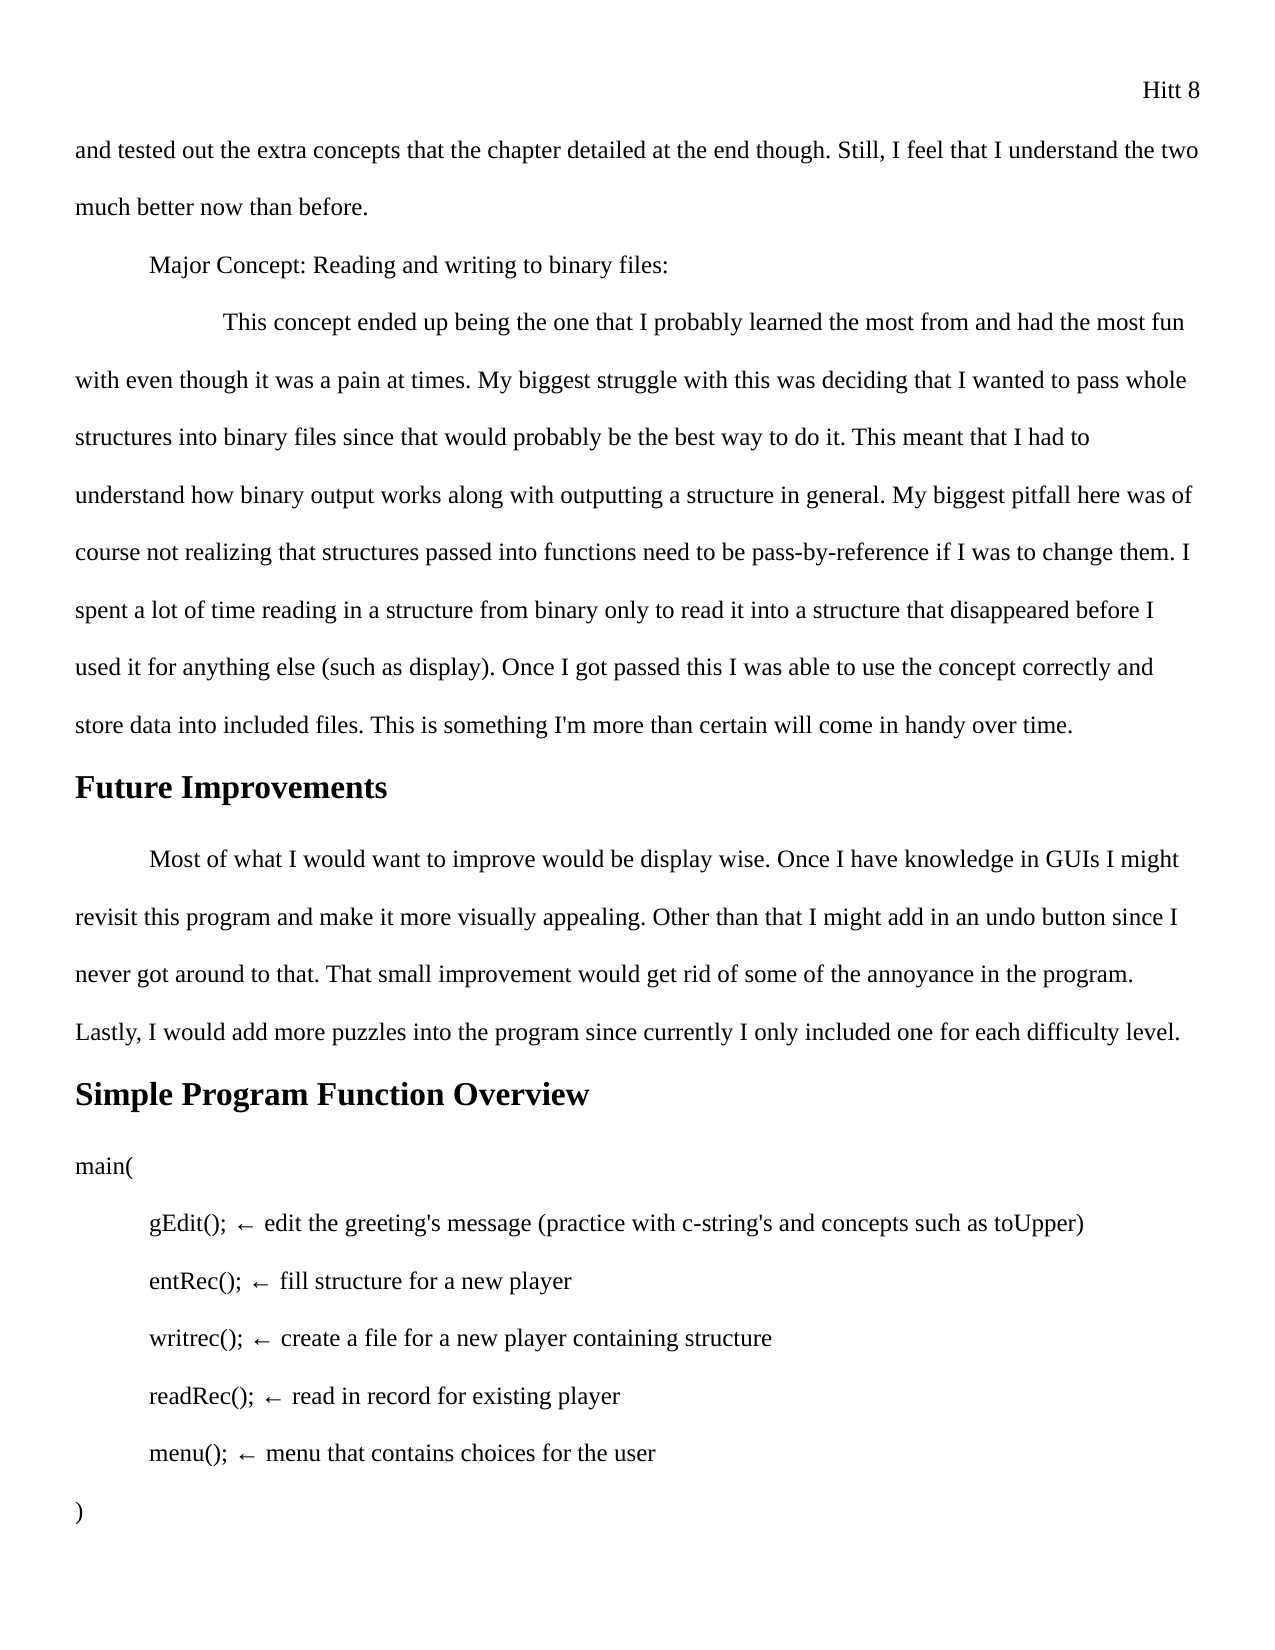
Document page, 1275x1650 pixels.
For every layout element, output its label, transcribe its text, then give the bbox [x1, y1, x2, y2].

text gEdit(); ← edit the greeting's message (practice with c-string's and concepts such as toUpper) [75, 1208, 1200, 1237]
text This concept ended up being the one that I probably learned the most from and had the most fun with even though it was a pain at times. My biggest struggle with this was deciding that I wanted to pass whole structures into binary files since that would probably be the best way to do it. This meant that I had to understand how binary output works along with outputting a structure in general. My biggest pitfall here was of course not realizing that structures passed into functions need to be pass-by-reference if I was to change them. I spent a lot of time reading in a structure from binary only to read it into a structure that disappeared before I used it for anything else (such as display). Once I got passed this I was able to use the concept correctly and store data into included files. This is something I'm more than certain will come in handy over time. [75, 307, 1200, 739]
text Major Concept: Reading and writing to binary files: [75, 250, 1200, 279]
text Most of what I would want to improve would be display wise. Once I have knowledge in GUIs I might revisit this program and make it more visually appealing. Other than that I might add in an undo button since I never got around to that. That small improvement would get rid of some of the annoyance in the program. Lastly, I would add more puzzles into the program since currently I only included one for each difficulty level. [75, 844, 1200, 1045]
text writrec(); ← create a file for a new player containing structure [75, 1323, 1200, 1352]
text main( [75, 1151, 1200, 1179]
text and tested out the extra concepts that the chapter detailed at the end though. Still, I feel that I understand the two much better now than before. [75, 135, 1200, 221]
text readRec(); ← read in record for existing player [75, 1381, 1200, 1409]
text entRec(); ← fill structure for a new player [75, 1266, 1200, 1294]
text ) [75, 1496, 1200, 1524]
text Simple Program Function Overview [75, 1074, 1200, 1112]
text menu(); ← menu that contains choices for the user [75, 1438, 1200, 1467]
text Future Improvements [75, 767, 1200, 806]
